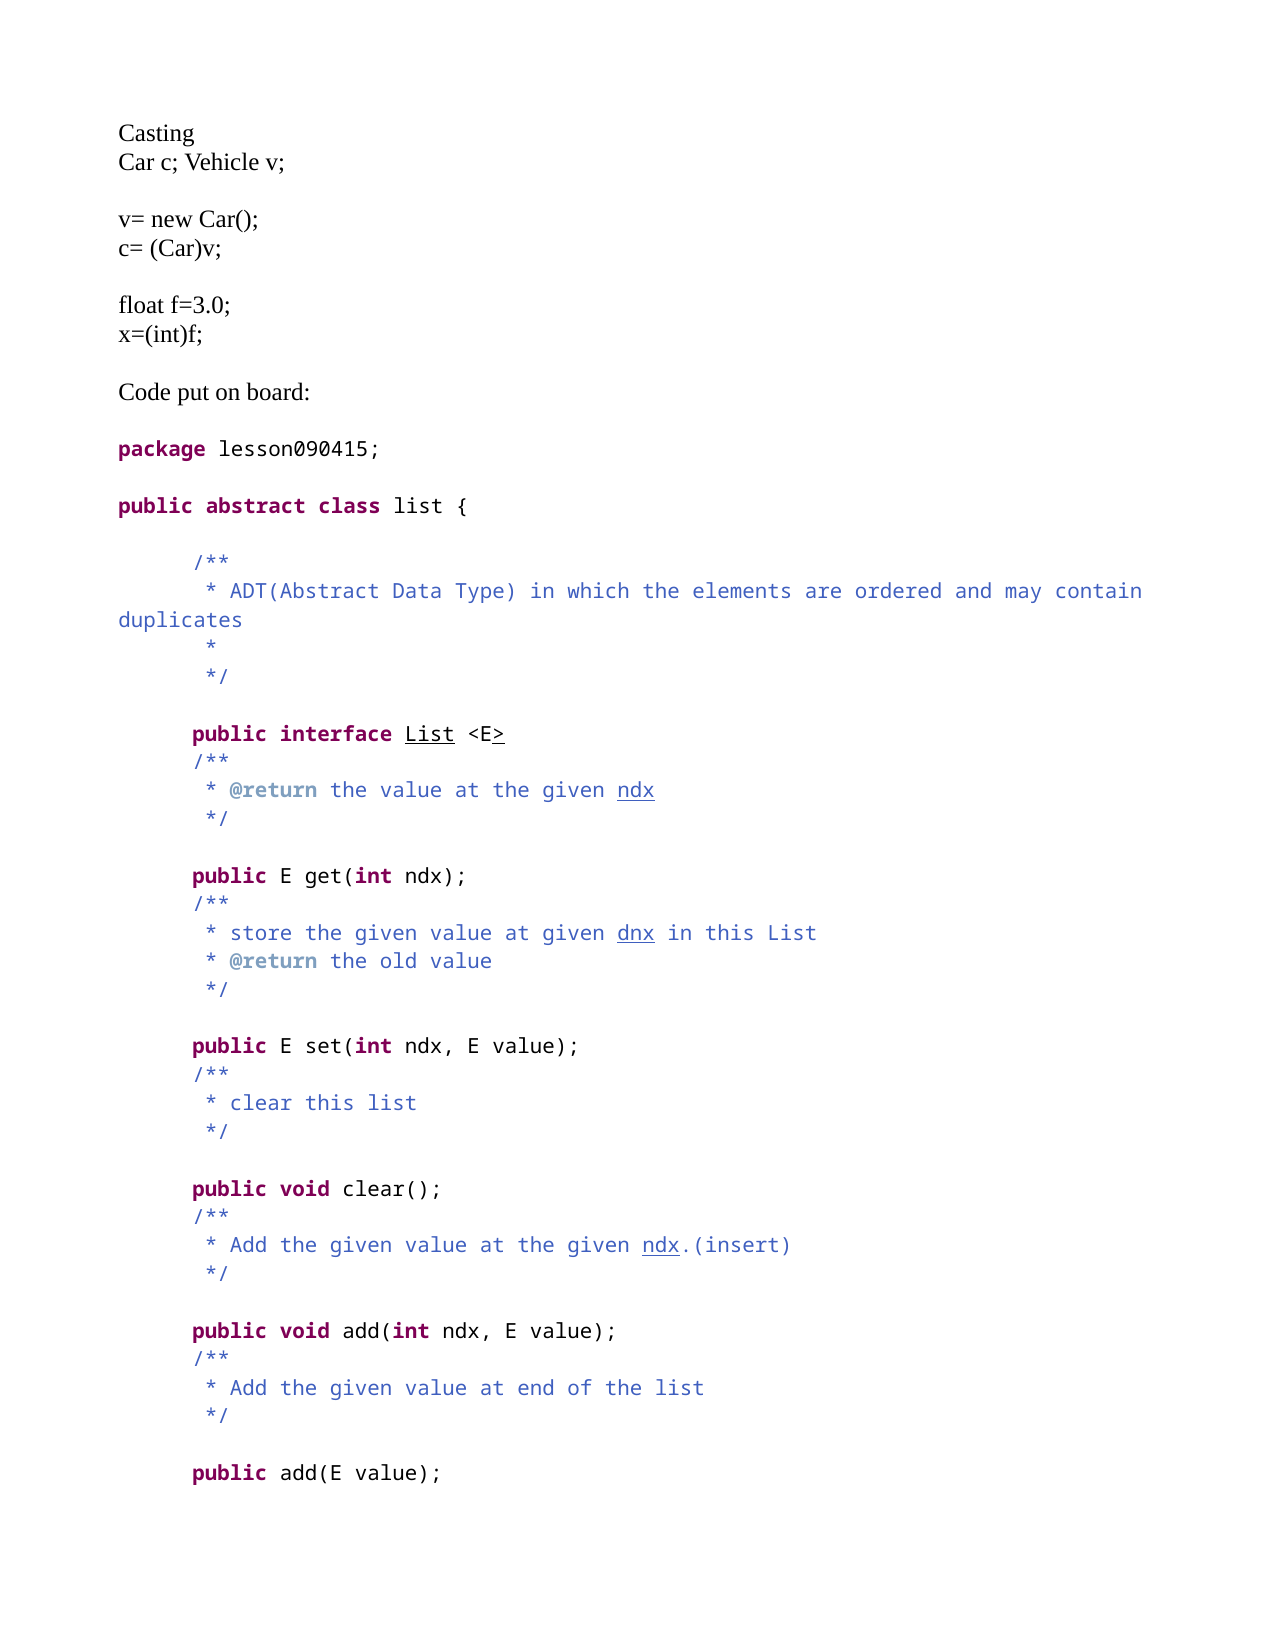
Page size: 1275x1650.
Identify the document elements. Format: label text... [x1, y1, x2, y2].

text */ [118, 1401, 1157, 1430]
text */ [118, 975, 1157, 1003]
text /** [118, 1202, 1157, 1231]
text public abstract class list { [118, 491, 1157, 520]
text /** [118, 889, 1157, 918]
text * store the given value at given dnx in this List [118, 918, 1157, 946]
text */ [118, 804, 1157, 832]
text public void add(int ndx, E value); [118, 1316, 1157, 1344]
text Code put on board: [118, 377, 1157, 406]
text public E get(int ndx); [118, 861, 1157, 889]
text /** [118, 548, 1157, 577]
text package lesson090415; [118, 434, 1157, 463]
text */ [118, 1117, 1157, 1145]
text public interface List <E> [118, 719, 1157, 747]
text * Add the given value at end of the list [118, 1373, 1157, 1401]
text Car c; Vehicle v; [118, 147, 1157, 176]
text float f=3.0; [118, 291, 1157, 319]
text * [118, 633, 1157, 662]
text Casting [118, 118, 1157, 147]
text */ [118, 1259, 1157, 1287]
text /** [118, 747, 1157, 776]
text public void clear(); [118, 1174, 1157, 1202]
text c= (Car)v; [118, 233, 1157, 262]
text public add(E value); [118, 1458, 1157, 1487]
text x=(int)f; [118, 319, 1157, 348]
text v= new Car(); [118, 204, 1157, 233]
text /** [118, 1344, 1157, 1373]
text * @return the value at the given ndx [118, 776, 1157, 804]
text * ADT(Abstract Data Type) in which the elements are ordered and may contain duplicates [118, 577, 1157, 633]
text */ [118, 662, 1157, 690]
text * clear this list [118, 1088, 1157, 1117]
text public E set(int ndx, E value); [118, 1032, 1157, 1060]
text /** [118, 1060, 1157, 1088]
text * Add the given value at the given ndx.(insert) [118, 1231, 1157, 1259]
text * @return the old value [118, 946, 1157, 975]
